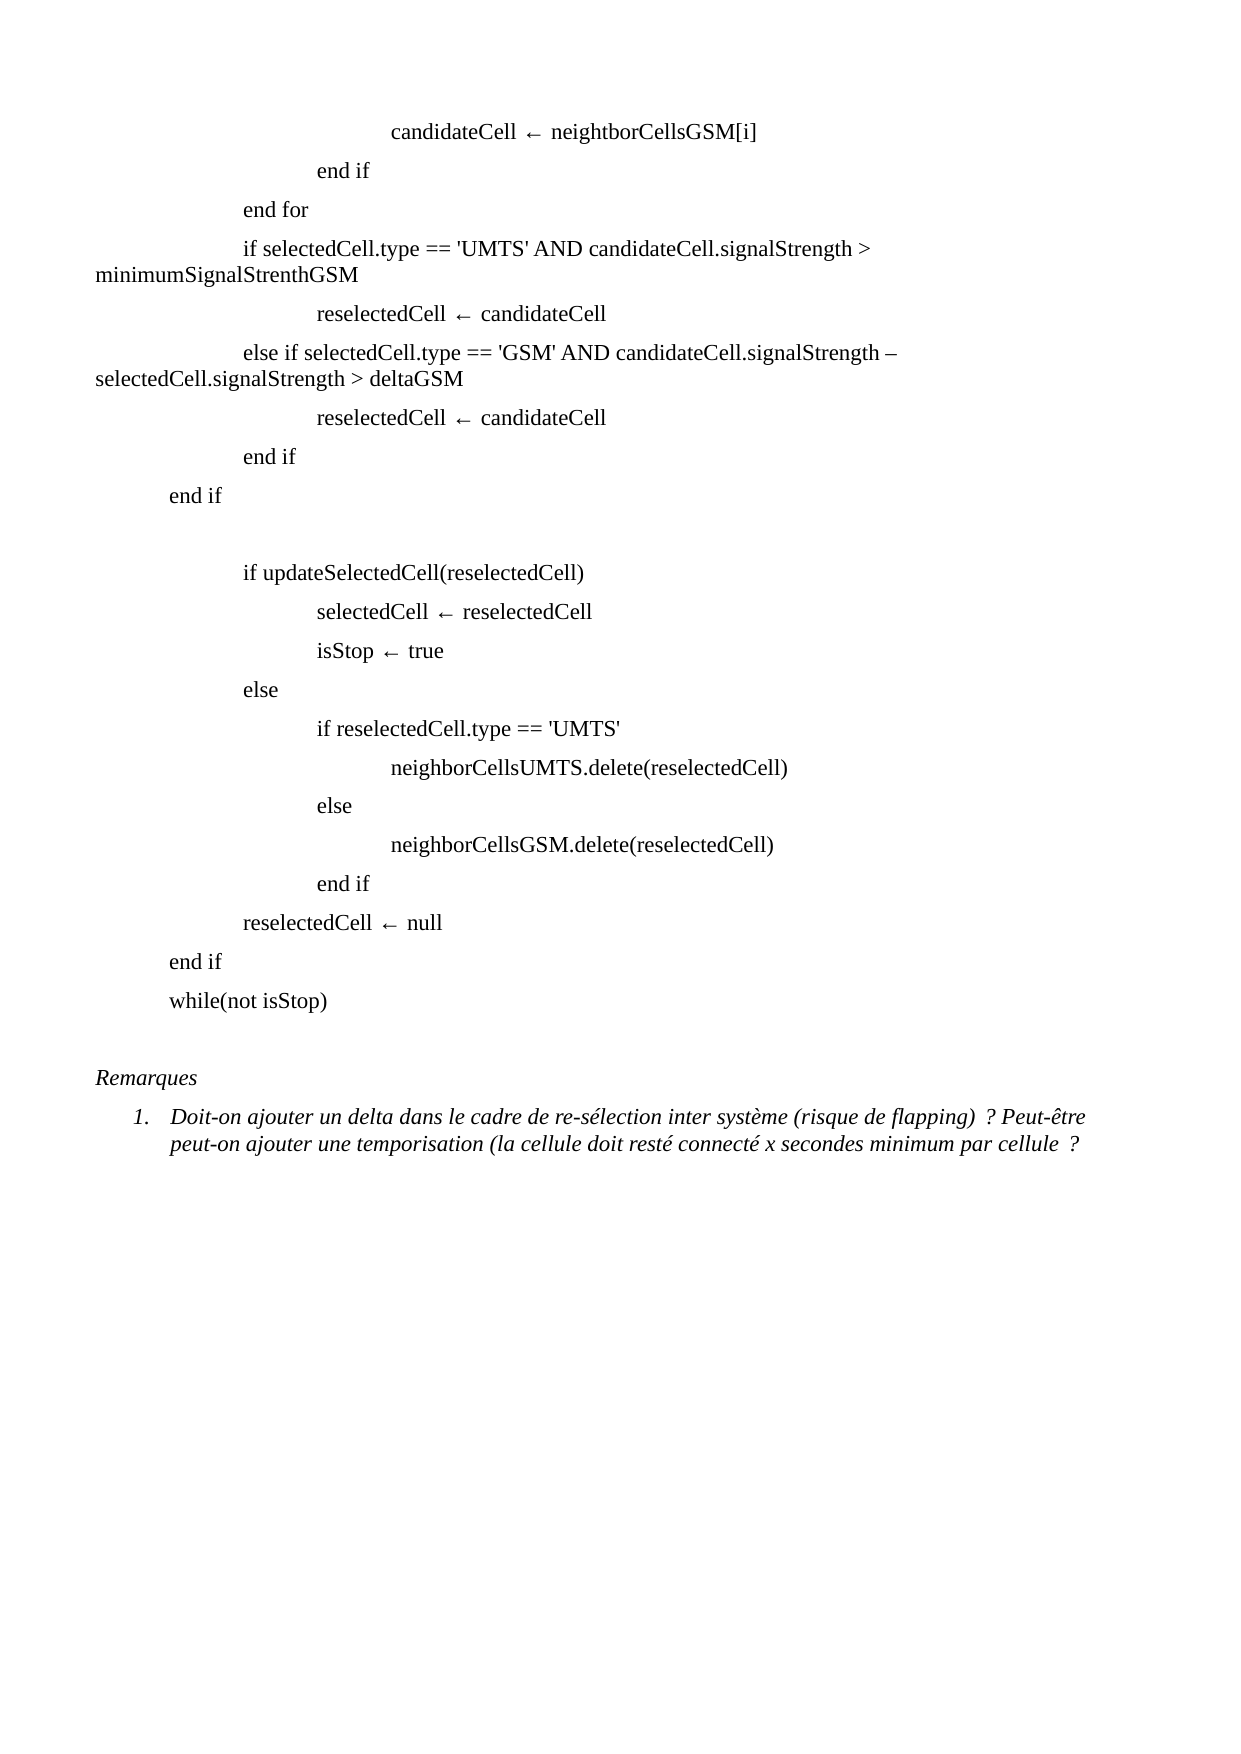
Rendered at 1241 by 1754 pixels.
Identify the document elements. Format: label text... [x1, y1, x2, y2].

text end if [95, 443, 1135, 469]
text reselectedCell ← null [95, 909, 1135, 935]
text reselectedCell ← candidateCell [95, 300, 1135, 326]
text if updateSelectedCell(reselectedCell) [95, 559, 1135, 586]
list Doit-on ajouter un delta dans le cadre de re-sélection inter système (risque de flapping) ? Peut-être peut-on ajouter une temporisation (la cellule doit resté connecté x secondes minimum par cellule ? [133, 1103, 1135, 1156]
text end if [95, 948, 1135, 974]
text neighborCellsUMTS.delete(reselectedCell) [95, 754, 1135, 780]
text else [95, 676, 1135, 702]
text selectedCell ← reselectedCell [95, 598, 1135, 624]
text end if [95, 870, 1135, 897]
text end if [95, 157, 1135, 183]
text reselectedCell ← candidateCell [95, 404, 1135, 430]
text while(not isStop) [95, 987, 1135, 1013]
text end if [95, 482, 1135, 508]
text else [95, 792, 1135, 819]
text else if selectedCell.type == 'GSM' AND candidateCell.signalStrength – selectedCell.signalStrength > deltaGSM [95, 339, 1135, 391]
text end for [95, 196, 1135, 222]
text neighborCellsGSM.delete(reselectedCell) [95, 831, 1135, 858]
text Remarques [95, 1064, 1135, 1091]
text candidateCell ← neightborCellsGSM[i] [95, 118, 1135, 144]
text if selectedCell.type == 'UMTS' AND candidateCell.signalStrength > minimumSignalStrenthGSM [95, 235, 1135, 287]
text isStop ← true [95, 637, 1135, 663]
text if reselectedCell.type == 'UMTS' [95, 715, 1135, 741]
